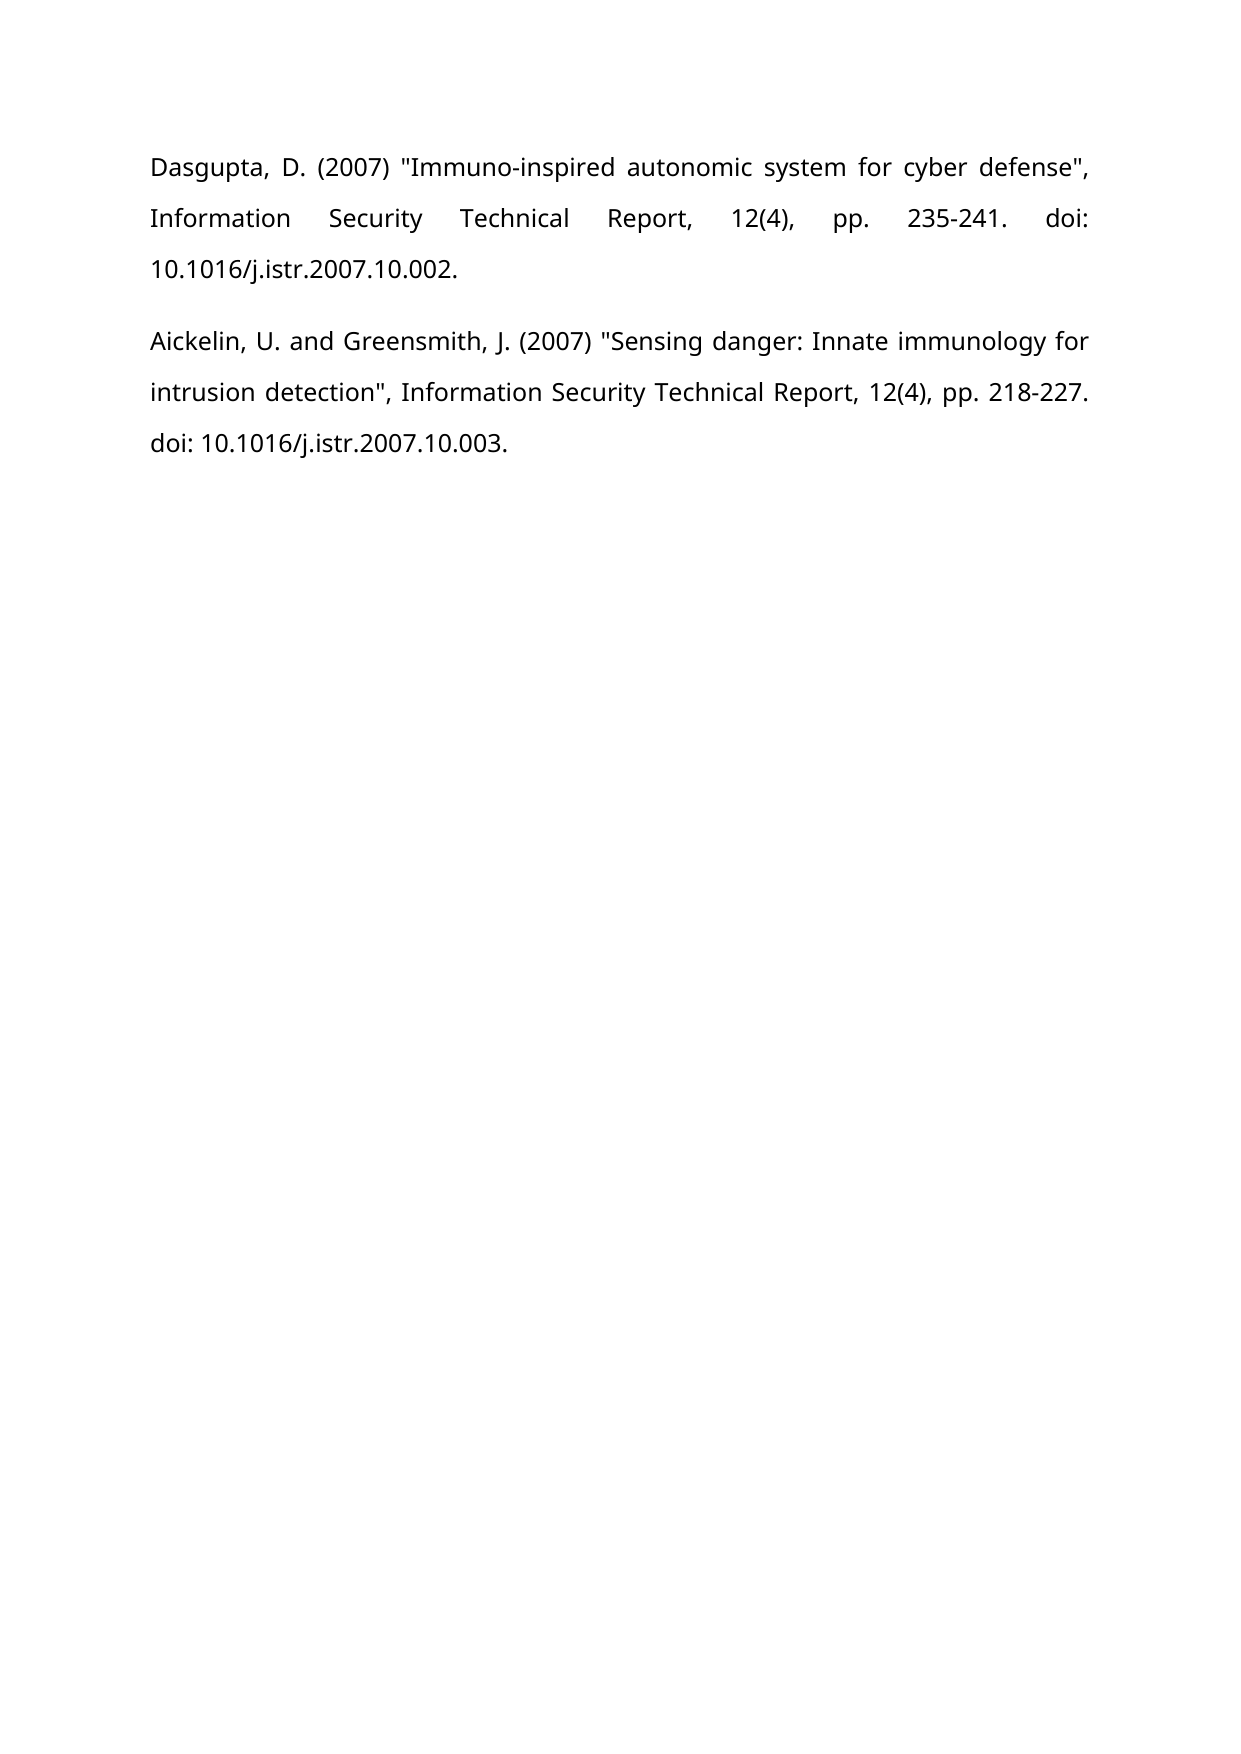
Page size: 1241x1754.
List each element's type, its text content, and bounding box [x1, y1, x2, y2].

text Dasgupta, D. (2007) "Immuno-inspired autonomic system for cyber defense", Information Security Technical Report, 12(4), pp. 235-241. doi: 10.1016/j.istr.2007.10.002. [150, 150, 1090, 286]
text Aickelin, U. and Greensmith, J. (2007) "Sensing danger: Innate immunology for intrusion detection", Information Security Technical Report, 12(4), pp. 218-227. doi: 10.1016/j.istr.2007.10.003. [150, 324, 1090, 460]
